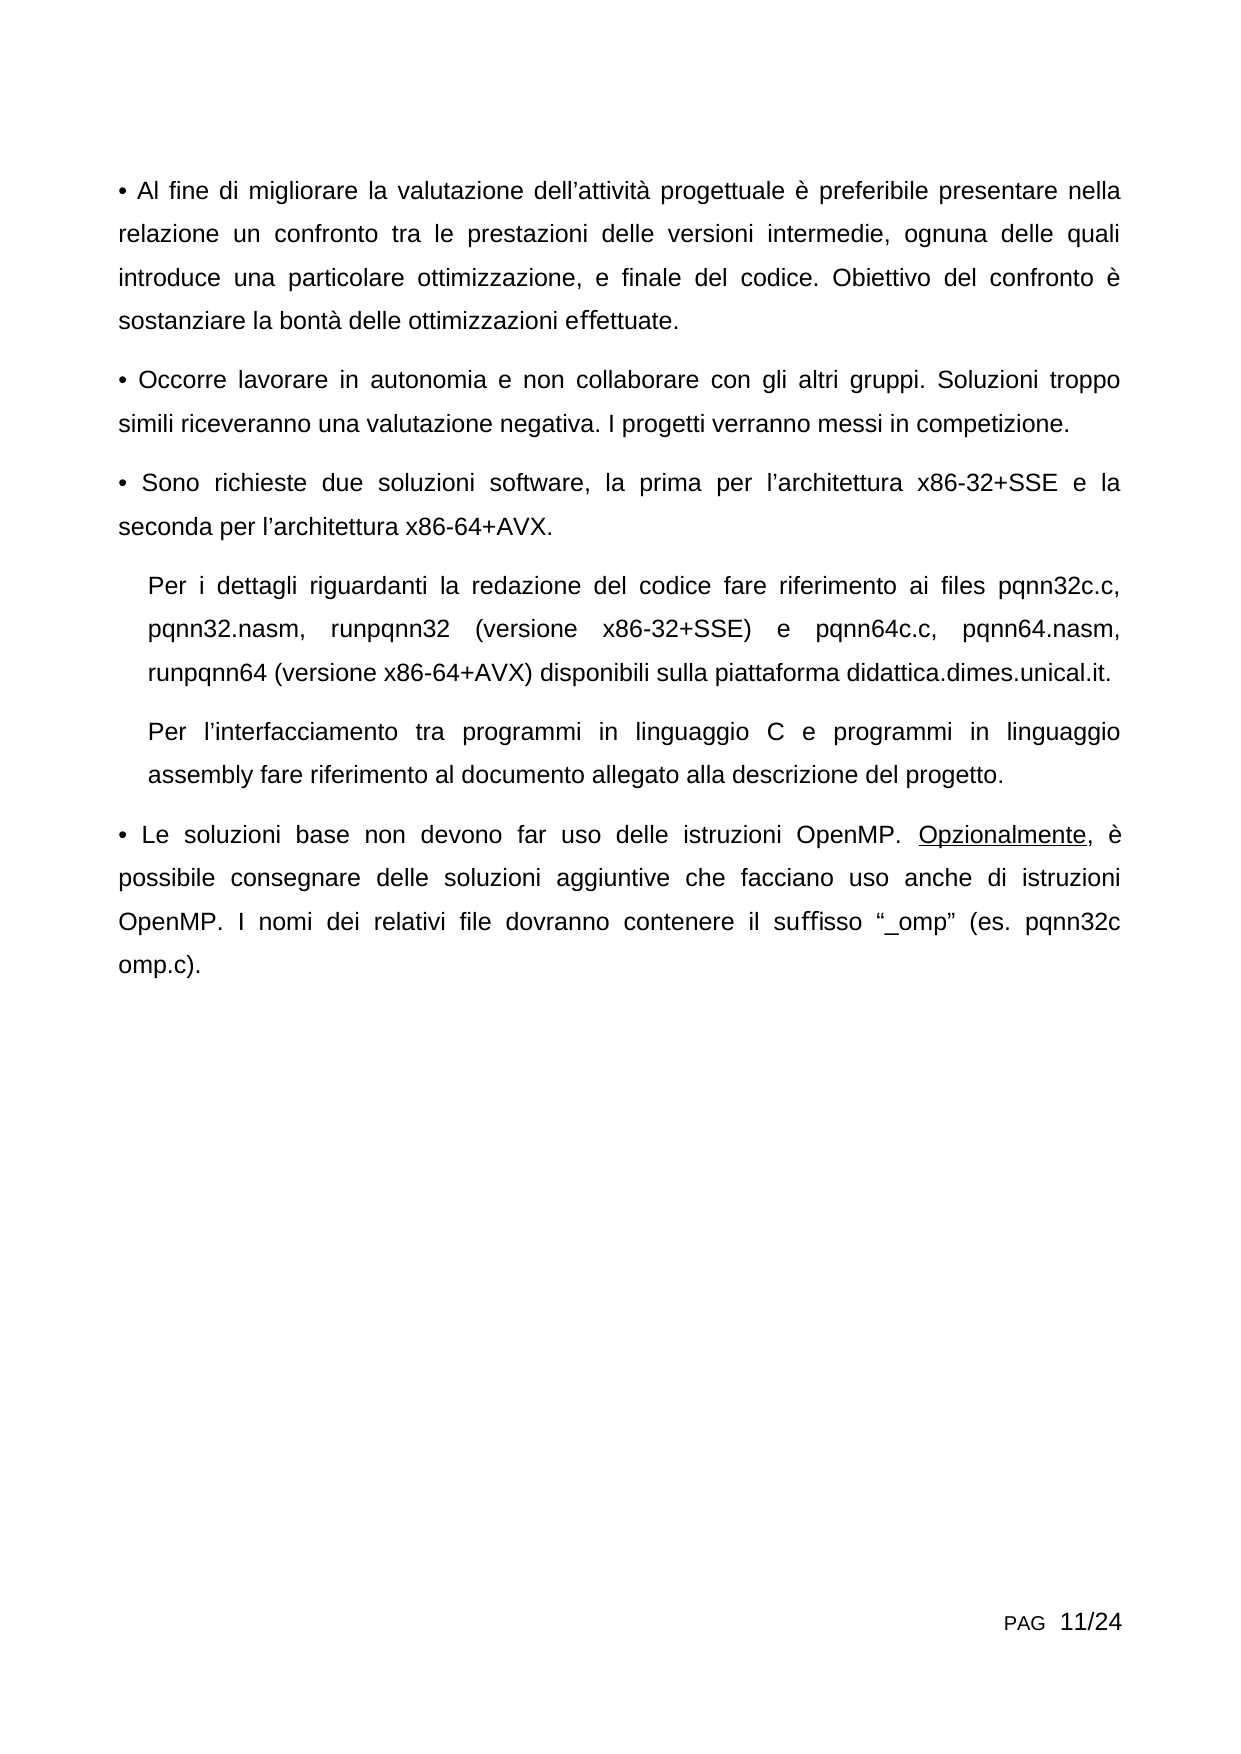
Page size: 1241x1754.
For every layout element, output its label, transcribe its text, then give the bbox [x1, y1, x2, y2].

text • Le soluzioni base non devono far uso delle istruzioni OpenMP. Opzionalmente, è possibile consegnare delle soluzioni aggiuntive che facciano uso anche di istruzioni OpenMP. I nomi dei relativi ﬁle dovranno contenere il suﬃsso “_omp” (es. pqnn32c omp.c). [118, 820, 1122, 978]
text Per l’interfacciamento tra programmi in linguaggio C e programmi in linguaggio assembly fare riferimento al documento allegato alla descrizione del progetto. [148, 717, 1122, 789]
text Per i dettagli riguardanti la redazione del codice fare riferimento ai ﬁles pqnn32c.c, pqnn32.nasm, runpqnn32 (versione x86-32+SSE) e pqnn64c.c, pqnn64.nasm, runpqnn64 (versione x86-64+AVX) disponibili sulla piattaforma didattica.dimes.unical.it. [148, 571, 1122, 686]
text • Sono richieste due soluzioni software, la prima per l’architettura x86-32+SSE e la seconda per l’architettura x86-64+AVX. [118, 468, 1122, 540]
text • Al ﬁne di migliorare la valutazione dell’attività progettuale è preferibile presentare nella relazione un confronto tra le prestazioni delle versioni intermedie, ognuna delle quali introduce una particolare ottimizzazione, e ﬁnale del codice. Obiettivo del confronto è sostanziare la bontà delle ottimizzazioni eﬀettuate. [118, 176, 1122, 334]
text • Occorre lavorare in autonomia e non collaborare con gli altri gruppi. Soluzioni troppo simili riceveranno una valutazione negativa. I progetti verranno messi in competizione. [118, 366, 1122, 437]
